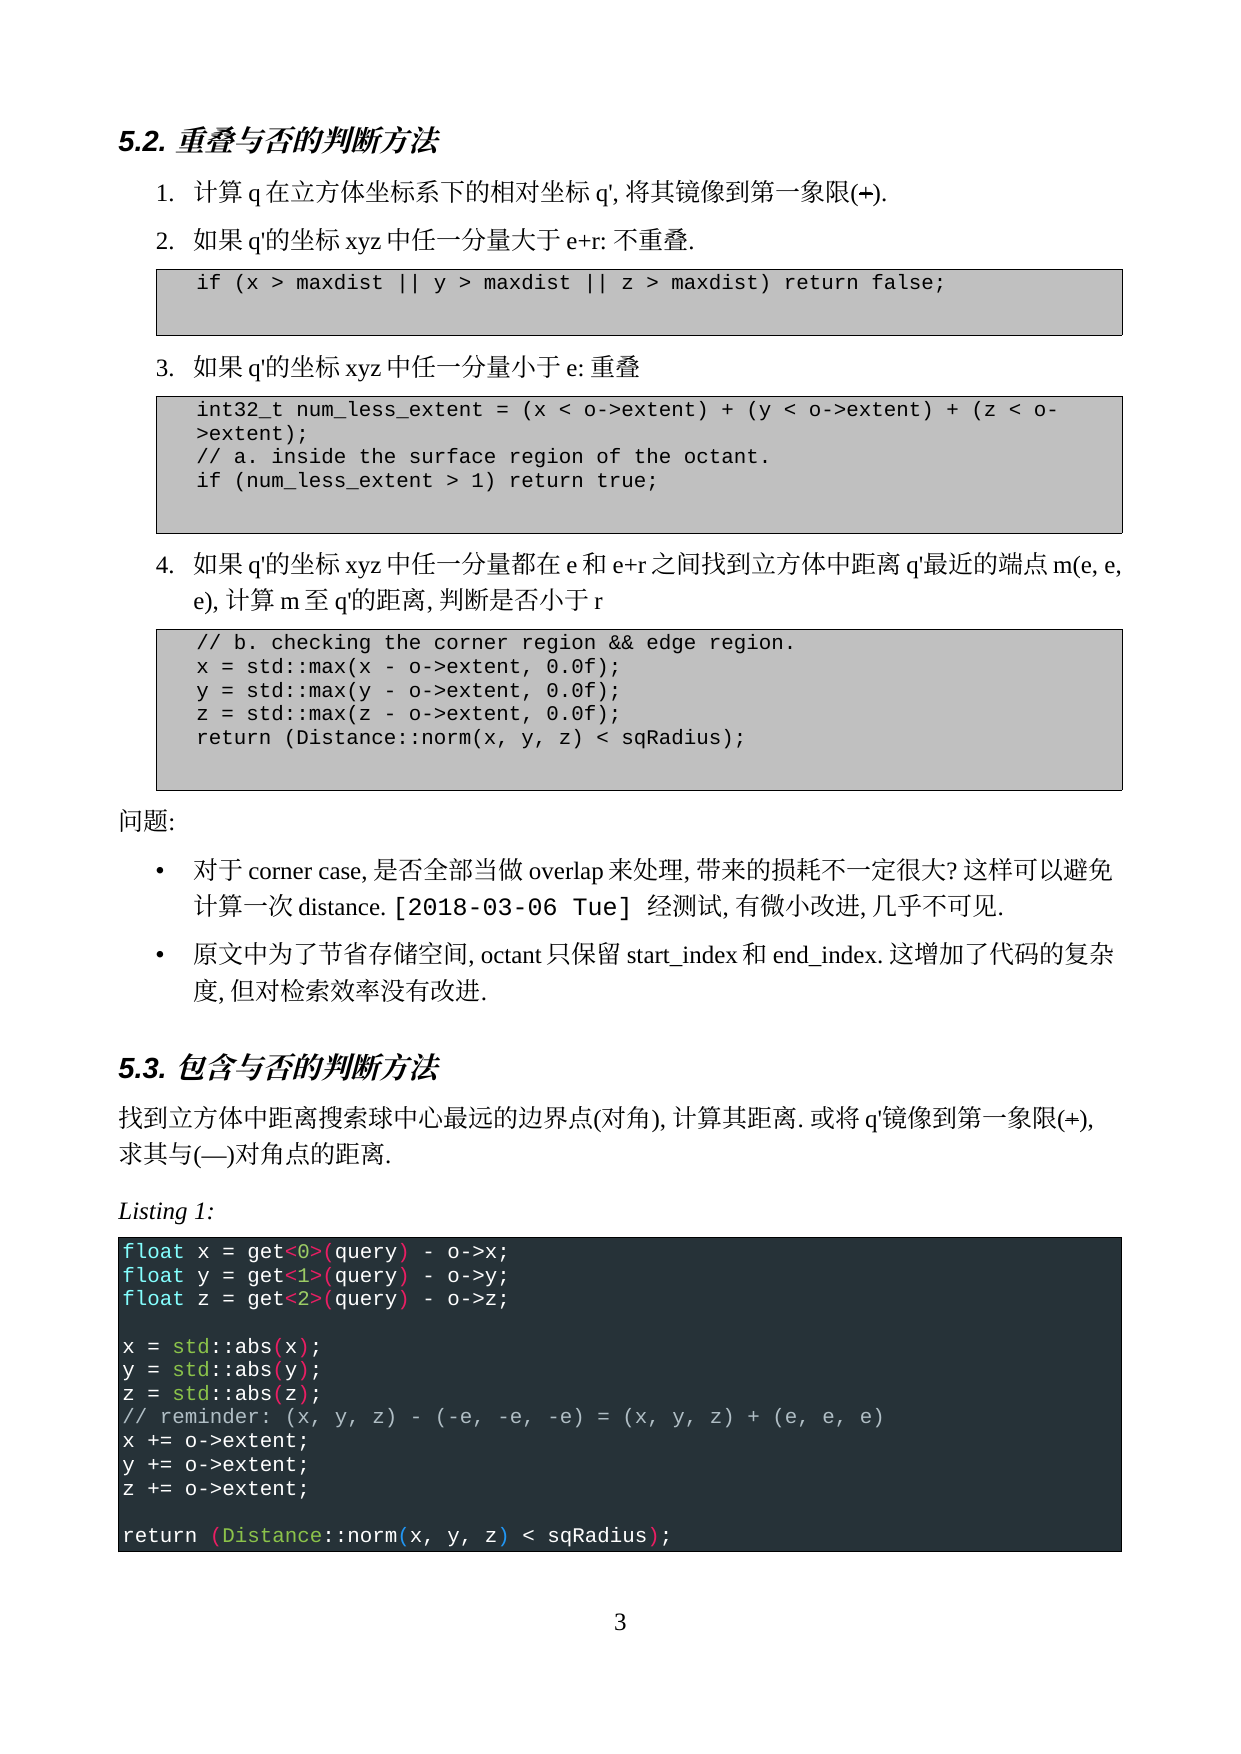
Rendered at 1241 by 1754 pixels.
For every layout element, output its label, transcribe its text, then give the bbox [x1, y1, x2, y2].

list 如果q'的坐标xyz中任一分量小于e: 重叠 [156, 347, 1122, 383]
text x += o->extent; [119, 1426, 1121, 1450]
list 计算q在立方体坐标系下的相对坐标q', 将其镜像到第一象限(+). [156, 172, 1122, 208]
list 如果q'的坐标xyz中任一分量都在e和e+r之间找到立方体中距离q'最近的端点m(e, e, e), 计算m至q'的距离, 判断是否小于r [156, 545, 1122, 617]
list // b. checking the corner region && edge region. [157, 630, 1122, 653]
list return (Distance::norm(x, y, z) < sqRadius); [157, 724, 1122, 751]
list Listing 1: [118, 1196, 1122, 1224]
text z = std::abs(z); [119, 1379, 1121, 1403]
text 找到立方体中距离搜索球中心最远的边界点(对角), 计算其距离. 或将q'镜像到第一象限(+), 求其与(—)对角点的距离. [118, 1099, 1122, 1171]
list int32_t num_less_extent = (x < o->extent) + (y < o->extent) + (z < o->extent); [157, 397, 1122, 443]
list y = std::max(y - o->extent, 0.0f); [157, 677, 1122, 700]
text 问题: [118, 802, 1122, 838]
list if (num_less_extent > 1) return true; [157, 467, 1122, 493]
text y += o->extent; [119, 1450, 1121, 1473]
text z += o->extent; [119, 1473, 1121, 1497]
list 如果q'的坐标xyz中任一分量大于e+r: 不重叠. [156, 221, 1122, 257]
text x = std::abs(x); [119, 1332, 1121, 1355]
subtitle 重叠与否的判断方法 [118, 118, 1122, 160]
list z = std::max(z - o->extent, 0.0f); [157, 700, 1122, 724]
list // a. inside the surface region of the octant. [157, 443, 1122, 467]
text y = std::abs(y); [119, 1355, 1121, 1379]
subtitle 包含与否的判断方法 [118, 1044, 1122, 1086]
text float z = get<2>(query) - o->z; [119, 1284, 1121, 1308]
list if (x > maxdist || y > maxdist || z > maxdist) return false; [157, 270, 1122, 296]
list 原文中为了节省存储空间, octant只保留start_index和end_index. 这增加了代码的复杂度, 但对检索效率没有改进. [156, 935, 1122, 1007]
list 对于corner case, 是否全部当做overlap来处理, 带来的损耗不一定很大? 这样可以避免计算一次distance. [2018-03-06 Tue] 经测试, 有微小改进, 几乎不可见. [156, 851, 1122, 923]
text // reminder: (x, y, z) - (-e, -e, -e) = (x, y, z) + (e, e, e) [119, 1403, 1121, 1426]
text float x = get<0>(query) - o->x; [119, 1238, 1121, 1261]
list x = std::max(x - o->extent, 0.0f); [157, 653, 1122, 677]
text float y = get<1>(query) - o->y; [119, 1261, 1121, 1284]
text return (Distance::norm(x, y, z) < sqRadius); [119, 1521, 1121, 1551]
